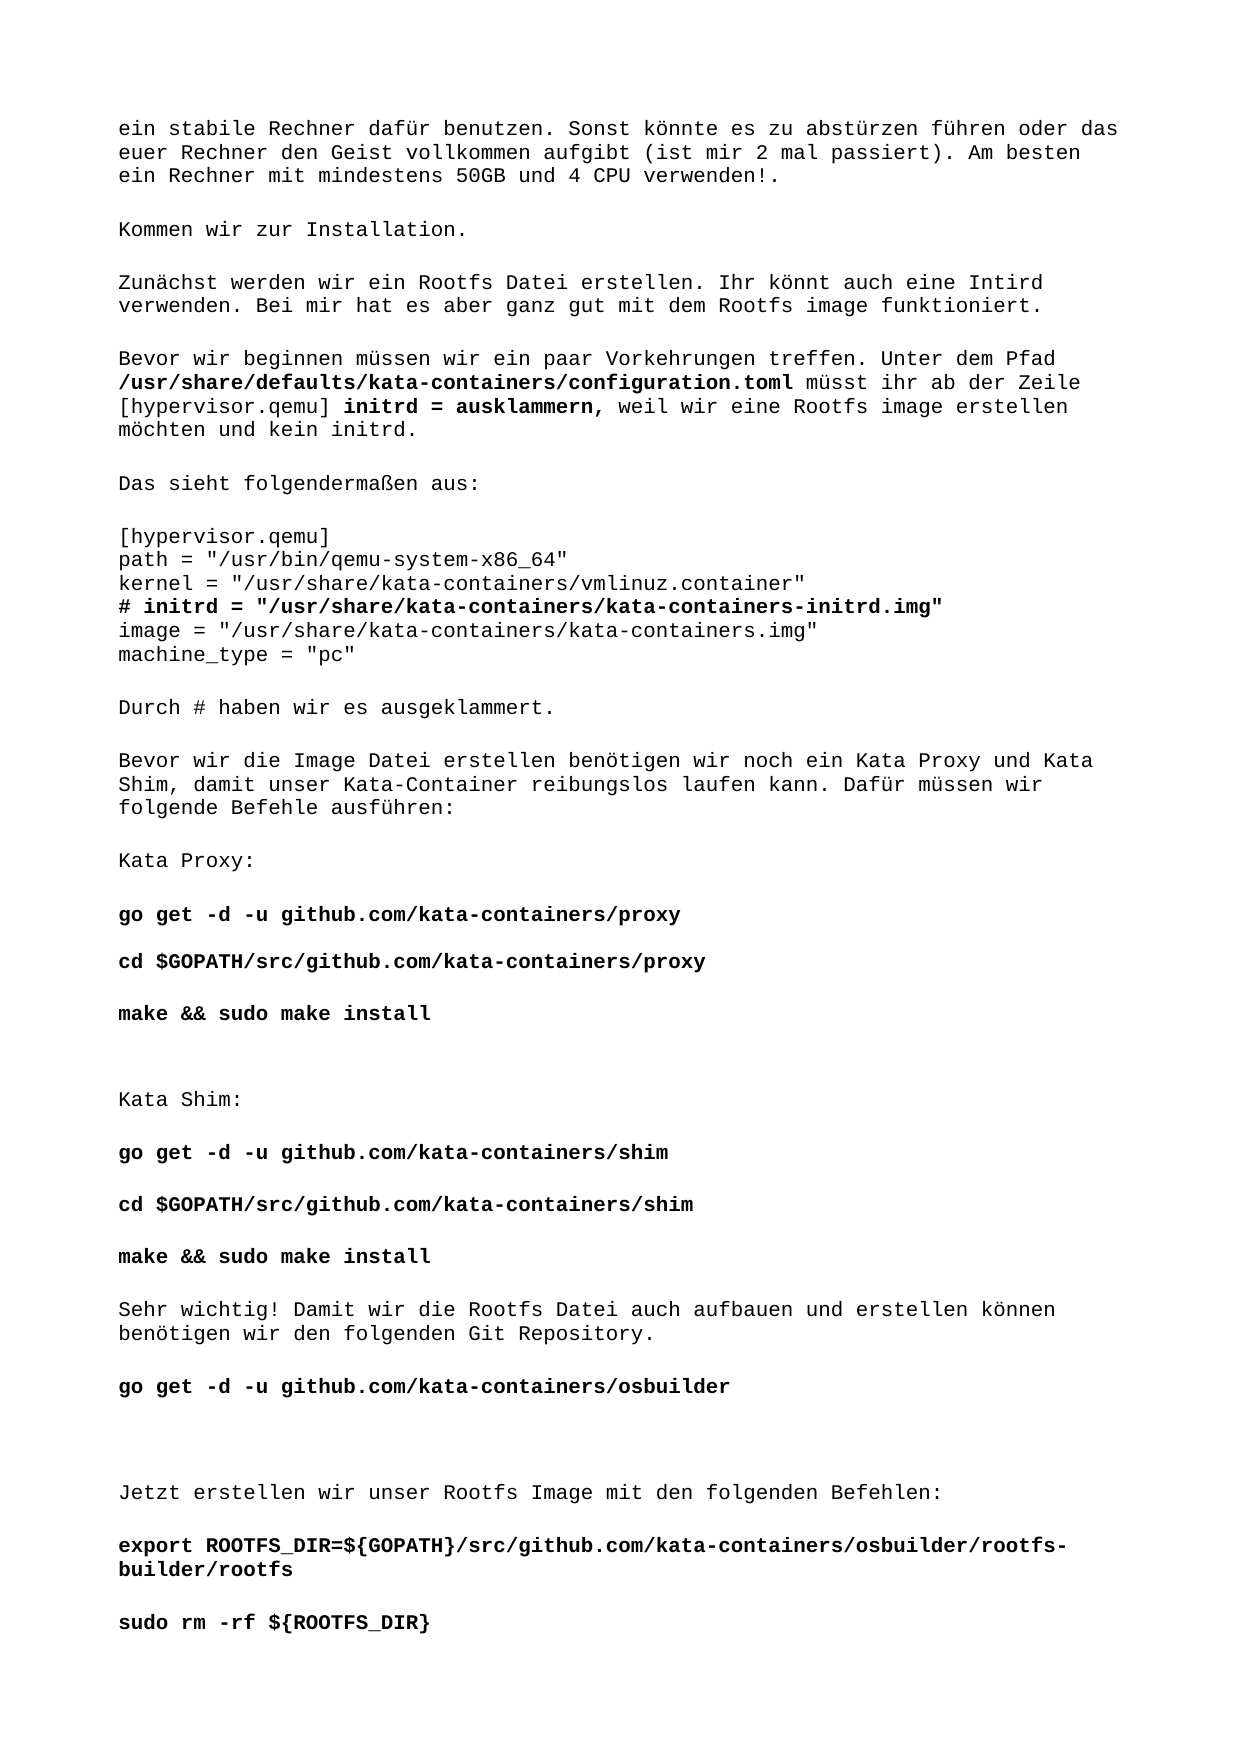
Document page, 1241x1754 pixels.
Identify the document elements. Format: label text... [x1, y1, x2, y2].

text image = "/usr/share/kata-containers/kata-containers.img" [118, 620, 1122, 644]
text cd $GOPATH/src/github.com/kata-containers/shim [118, 1194, 1122, 1218]
text go get -d -u github.com/kata-containers/osbuilder [118, 1376, 1122, 1400]
text [hypervisor.qemu] [118, 526, 1122, 549]
text make && sudo make install [118, 1246, 1122, 1270]
text make && sudo make install [118, 1003, 1122, 1027]
text path = "/usr/bin/qemu-system-x86_64" [118, 549, 1122, 573]
text sudo rm -rf ${ROOTFS_DIR} [118, 1612, 1122, 1636]
text go get -d -u github.com/kata-containers/shim [118, 1142, 1122, 1166]
text machine_type = "pc" [118, 644, 1122, 667]
text Durch # haben wir es ausgeklammert. [118, 697, 1122, 721]
text Bevor wir die Image Datei erstellen benötigen wir noch ein Kata Proxy und Kata Shim, damit unser Kata-Container reibungslos laufen kann. Dafür müssen wir folgende Befehle ausführen: [118, 750, 1122, 821]
text Jetzt erstellen wir unser Rootfs Image mit den folgenden Befehlen: [118, 1482, 1122, 1506]
text kernel = "/usr/share/kata-containers/vmlinuz.container" [118, 573, 1122, 597]
text Sehr wichtig! Damit wir die Rootfs Datei auch aufbauen und erstellen können benötigen wir den folgenden Git Repository. [118, 1299, 1122, 1347]
text cd $GOPATH/src/github.com/kata-containers/proxy [118, 951, 1122, 974]
text Kommen wir zur Installation. [118, 218, 1122, 242]
text ein stabile Rechner dafür benutzen. Sonst könnte es zu abstürzen führen oder das euer Rechner den Geist vollkommen aufgibt (ist mir 2 mal passiert). Am besten ein Rechner mit mindestens 50GB und 4 CPU verwenden!. [118, 118, 1122, 189]
text go get -d -u github.com/kata-containers/proxy [118, 904, 1122, 927]
text Kata Shim: [118, 1089, 1122, 1113]
text Das sieht folgendermaßen aus: [118, 472, 1122, 496]
text Zunächst werden wir ein Rootfs Datei erstellen. Ihr könnt auch eine Intird verwenden. Bei mir hat es aber ganz gut mit dem Rootfs image funktioniert. [118, 272, 1122, 319]
text # initrd = "/usr/share/kata-containers/kata-containers-initrd.img" [118, 597, 1122, 620]
text Bevor wir beginnen müssen wir ein paar Vorkehrungen treffen. Unter dem Pfad /usr/share/defaults/kata-containers/configuration.toml müsst ihr ab der Zeile [hypervisor.qemu] initrd = ausklammern, weil wir eine Rootfs image erstellen möchten und kein initrd. [118, 348, 1122, 443]
text Kata Proxy: [118, 851, 1122, 874]
text export ROOTFS_DIR=${GOPATH}/src/github.com/kata-containers/osbuilder/rootfs-builder/rootfs [118, 1535, 1122, 1583]
